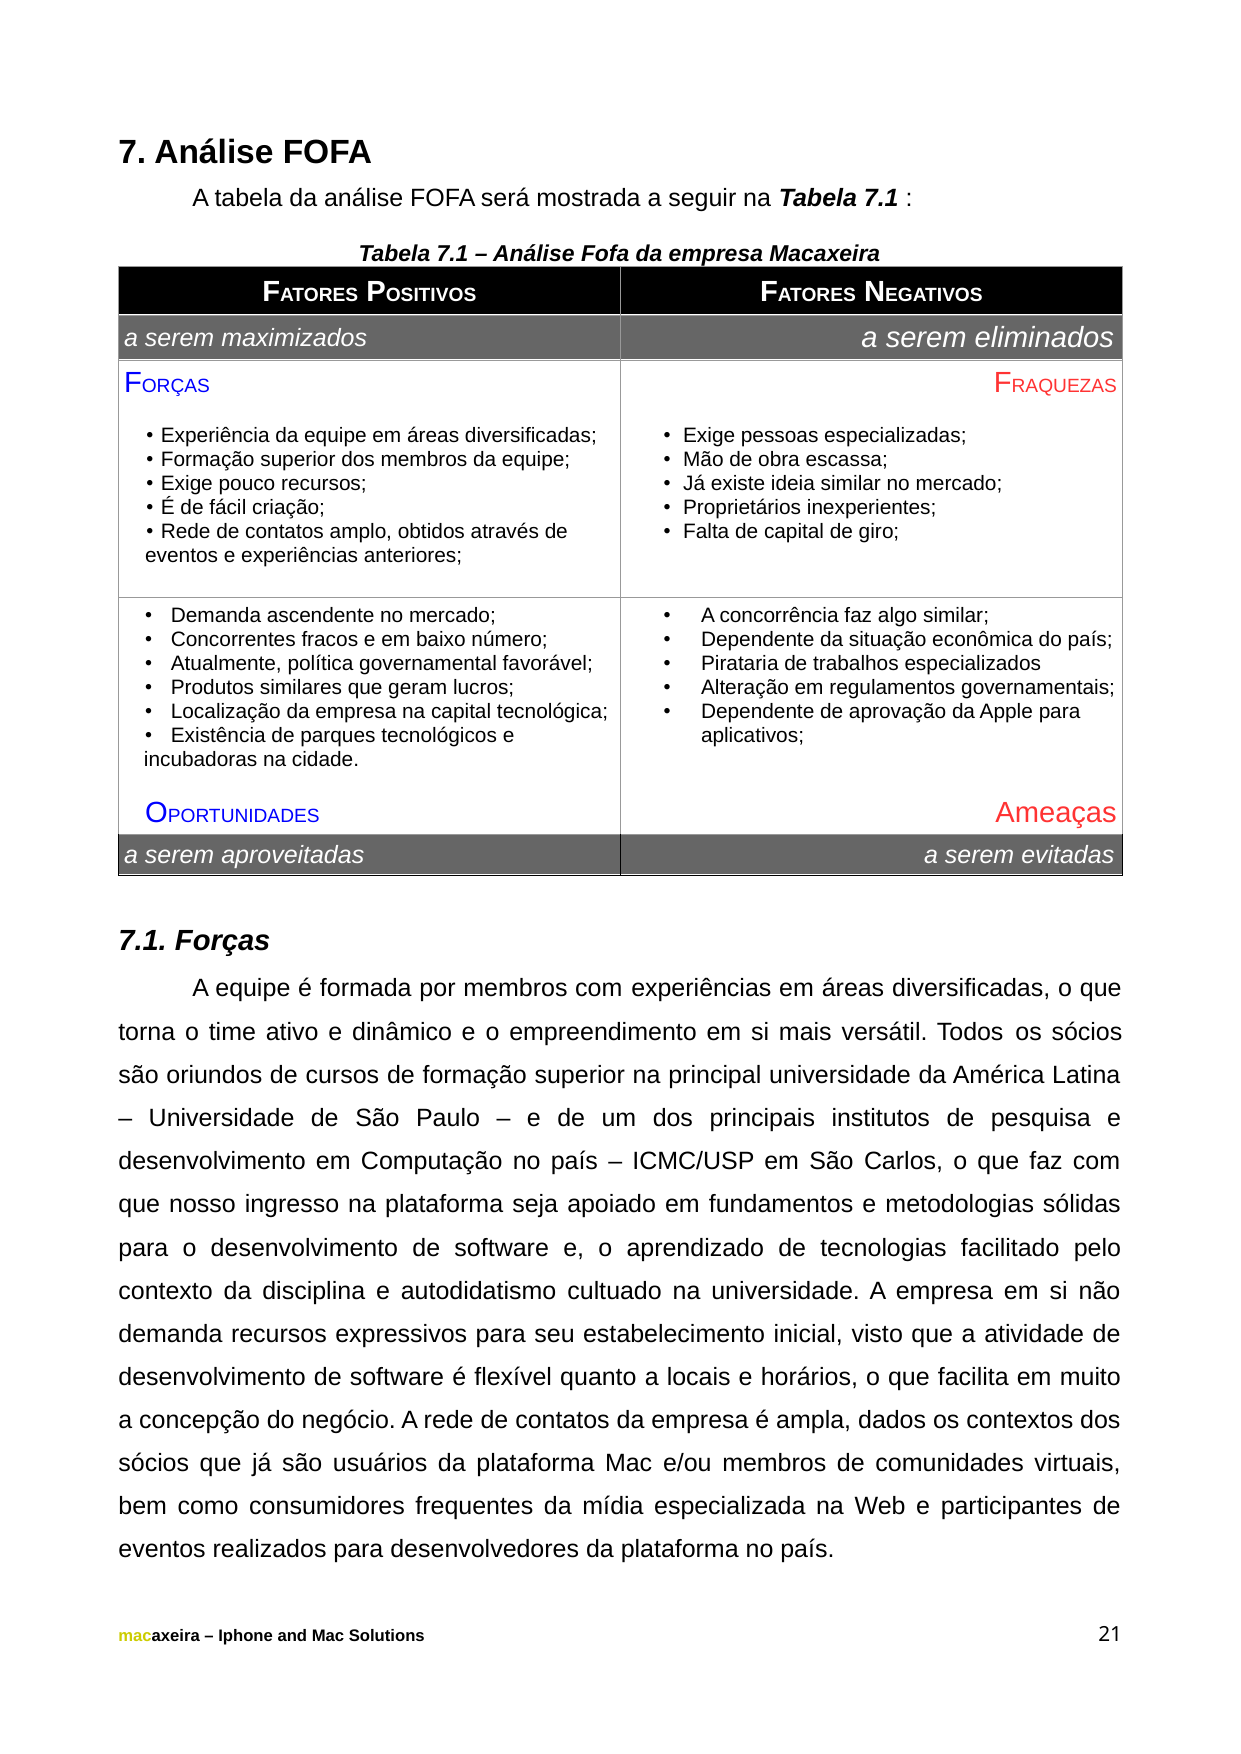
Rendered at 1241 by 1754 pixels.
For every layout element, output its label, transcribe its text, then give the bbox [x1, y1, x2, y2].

table_cell A serem maximizados [119, 316, 620, 359]
text A equipe é formada por membros com experiências em áreas diversificadas, o que torna o time ativo e dinâmico e o empreendimento em si mais versátil. Todos os sócios são oriundos de cursos de formação superior na principal universidade da América Latina – Universidade de São Paulo – e de um dos principais institutos de pesquisa e desenvolvimento em Computação no país – ICMC/USP em São Carlos, o que faz com que nosso ingresso na plataforma seja apoiado em fundamentos e metodologias sólidas para o desenvolvimento de software e, o aprendizado de tecnologias facilitado pelo contexto da disciplina e autodidatismo cultuado na universidade. A empresa em si não demanda recursos expressivos para seu estabelecimento inicial, visto que a atividade de desenvolvimento de software é flexível quanto a locais e horários, o que facilita em muito a concepção do negócio. A rede de contatos da empresa é ampla, dados os contextos dos sócios que já são usuários da plataforma Mac e/ou membros de comunidades virtuais, bem como consumidores frequentes da mídia especializada na Web e participantes de eventos realizados para desenvolvedores da plataforma no país. [118, 969, 1122, 1563]
text A tabela da análise FOFA será mostrada a seguir na Tabela 7.1 : [118, 183, 1122, 211]
table_header Fatores Negativos [621, 267, 1122, 314]
table_cell Demanda ascendente no mercado; Concorrentes fracos e em baixo número; Atualmente, política governamental favorável; Produtos similares que geram lucros; Localização da empresa na capital tecnológica; Existência de parques tecnológicos e incubadoras na cidade. Oportunidades [119, 598, 620, 834]
text Tabela 7.1 – Análise Fofa da empresa Macaxeira [118, 240, 1122, 266]
subtitle 7. Análise FOFA [118, 131, 1122, 170]
table_cell A serem eliminados [621, 316, 1122, 359]
table_cell A serem evitadas [621, 835, 1122, 874]
table_header Fatores Positivos [119, 267, 620, 314]
table_cell Fraquezas Exige pessoas especializadas; Mão de obra escassa; Já existe ideia similar no mercado; Proprietários inexperientes; Falta de capital de giro; [621, 361, 1122, 597]
subtitle 7.1. Forças [118, 923, 1122, 957]
table_cell A concorrência faz algo similar; Dependente da situação econômica do país; Pirataria de trabalhos especializados Alteração em regulamentos governamentais; Dependente de aprovação da Apple para aplicativos; Ameaças [621, 598, 1122, 834]
table_cell A serem aproveitadas [119, 835, 620, 874]
table_cell Forças Experiência da equipe em áreas diversificadas; Formação superior dos membros da equipe; Exige pouco recursos; É de fácil criação; Rede de contatos amplo, obtidos através de eventos e experiências anteriores; [119, 361, 620, 597]
